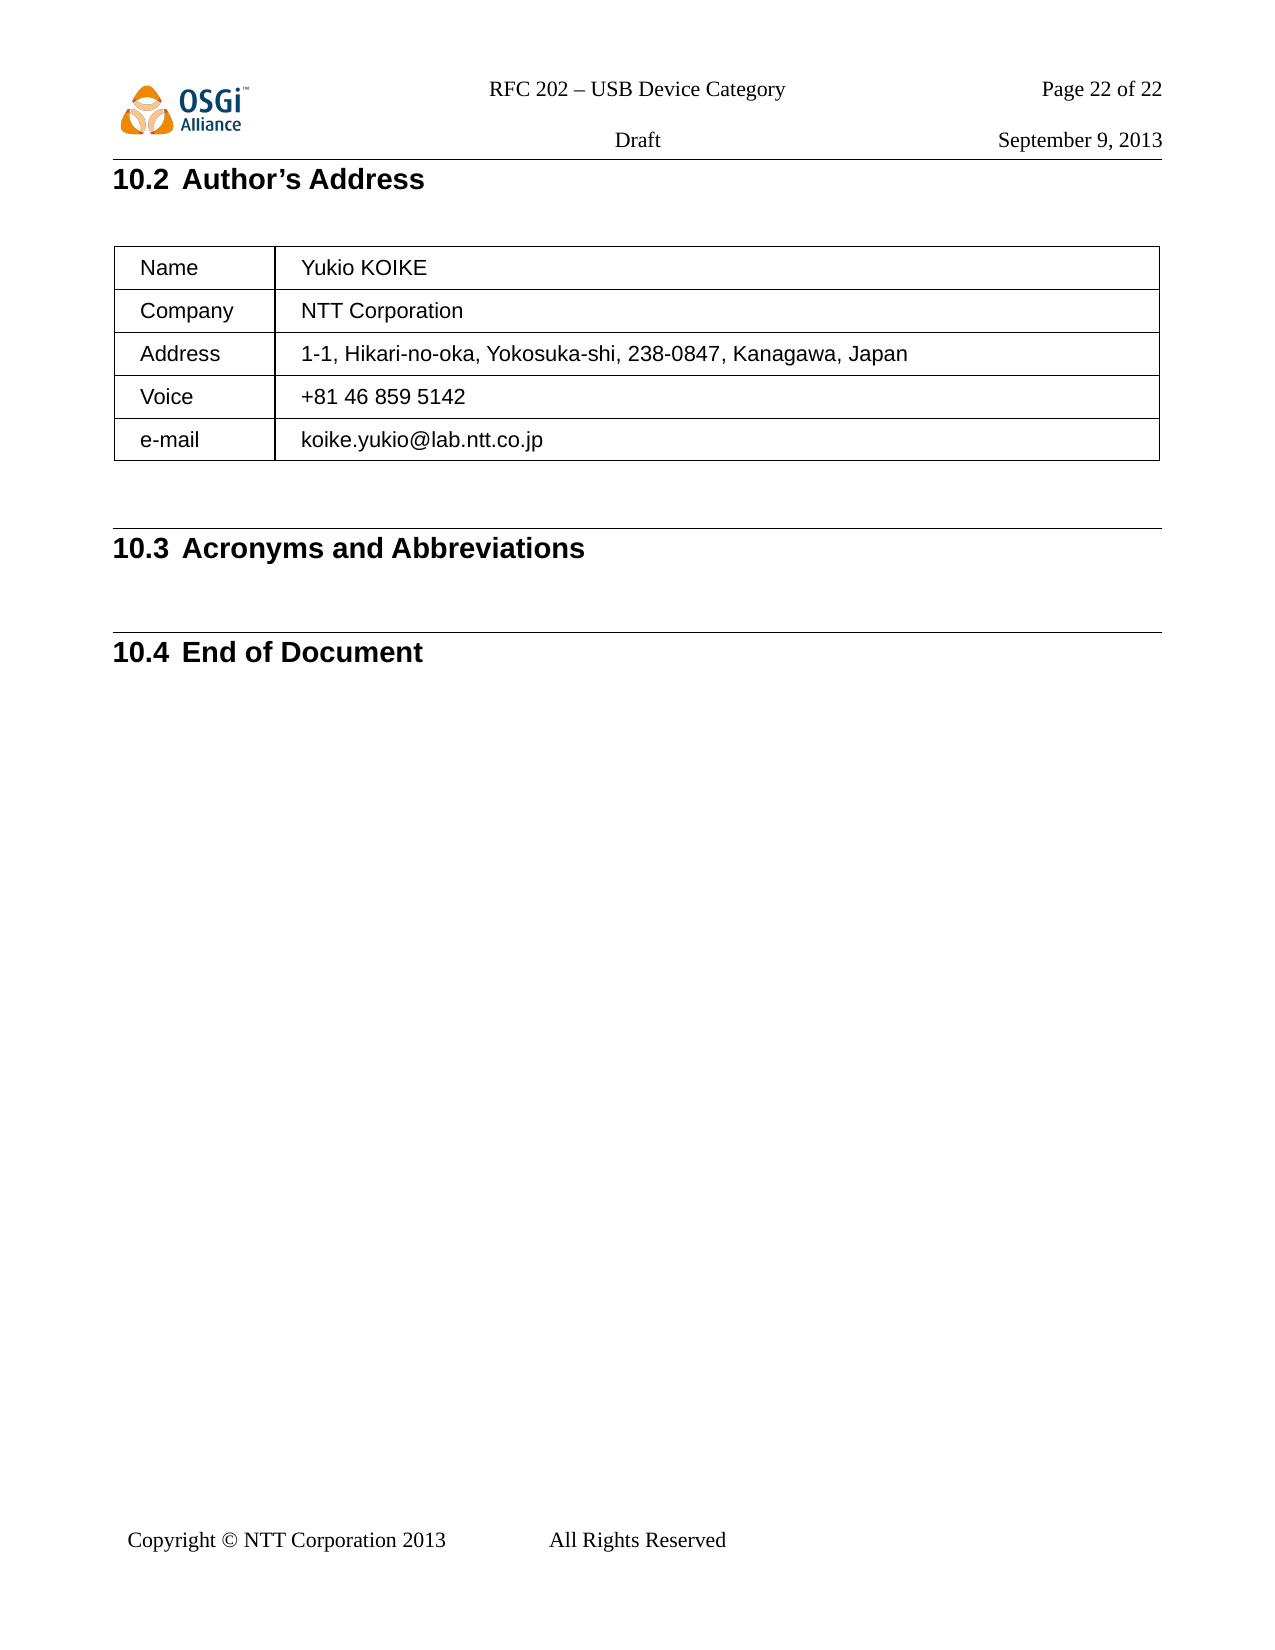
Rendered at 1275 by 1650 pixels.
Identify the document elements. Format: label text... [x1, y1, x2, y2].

table_cell +81 46 859 5142 [276, 376, 1159, 417]
table_cell Voice [115, 376, 274, 417]
subtitle Acronyms and Abbreviations [112, 529, 1162, 565]
picture [113, 78, 257, 142]
table_cell Address [115, 333, 274, 374]
table_header Yukio KOIKE [276, 247, 1159, 289]
table_cell e-mail [115, 419, 274, 460]
subtitle Author’s Address [112, 160, 1162, 196]
table_cell 1-1, Hikari-no-oka, Yokosuka-shi, 238-0847, Kanagawa, Japan [276, 333, 1159, 374]
table_cell koike.yukio@lab.ntt.co.jp [276, 419, 1159, 460]
table_cell NTT Corporation [276, 290, 1159, 332]
subtitle End of Document [112, 633, 1162, 668]
table_header Name [115, 247, 274, 289]
table_cell Company [115, 290, 274, 332]
